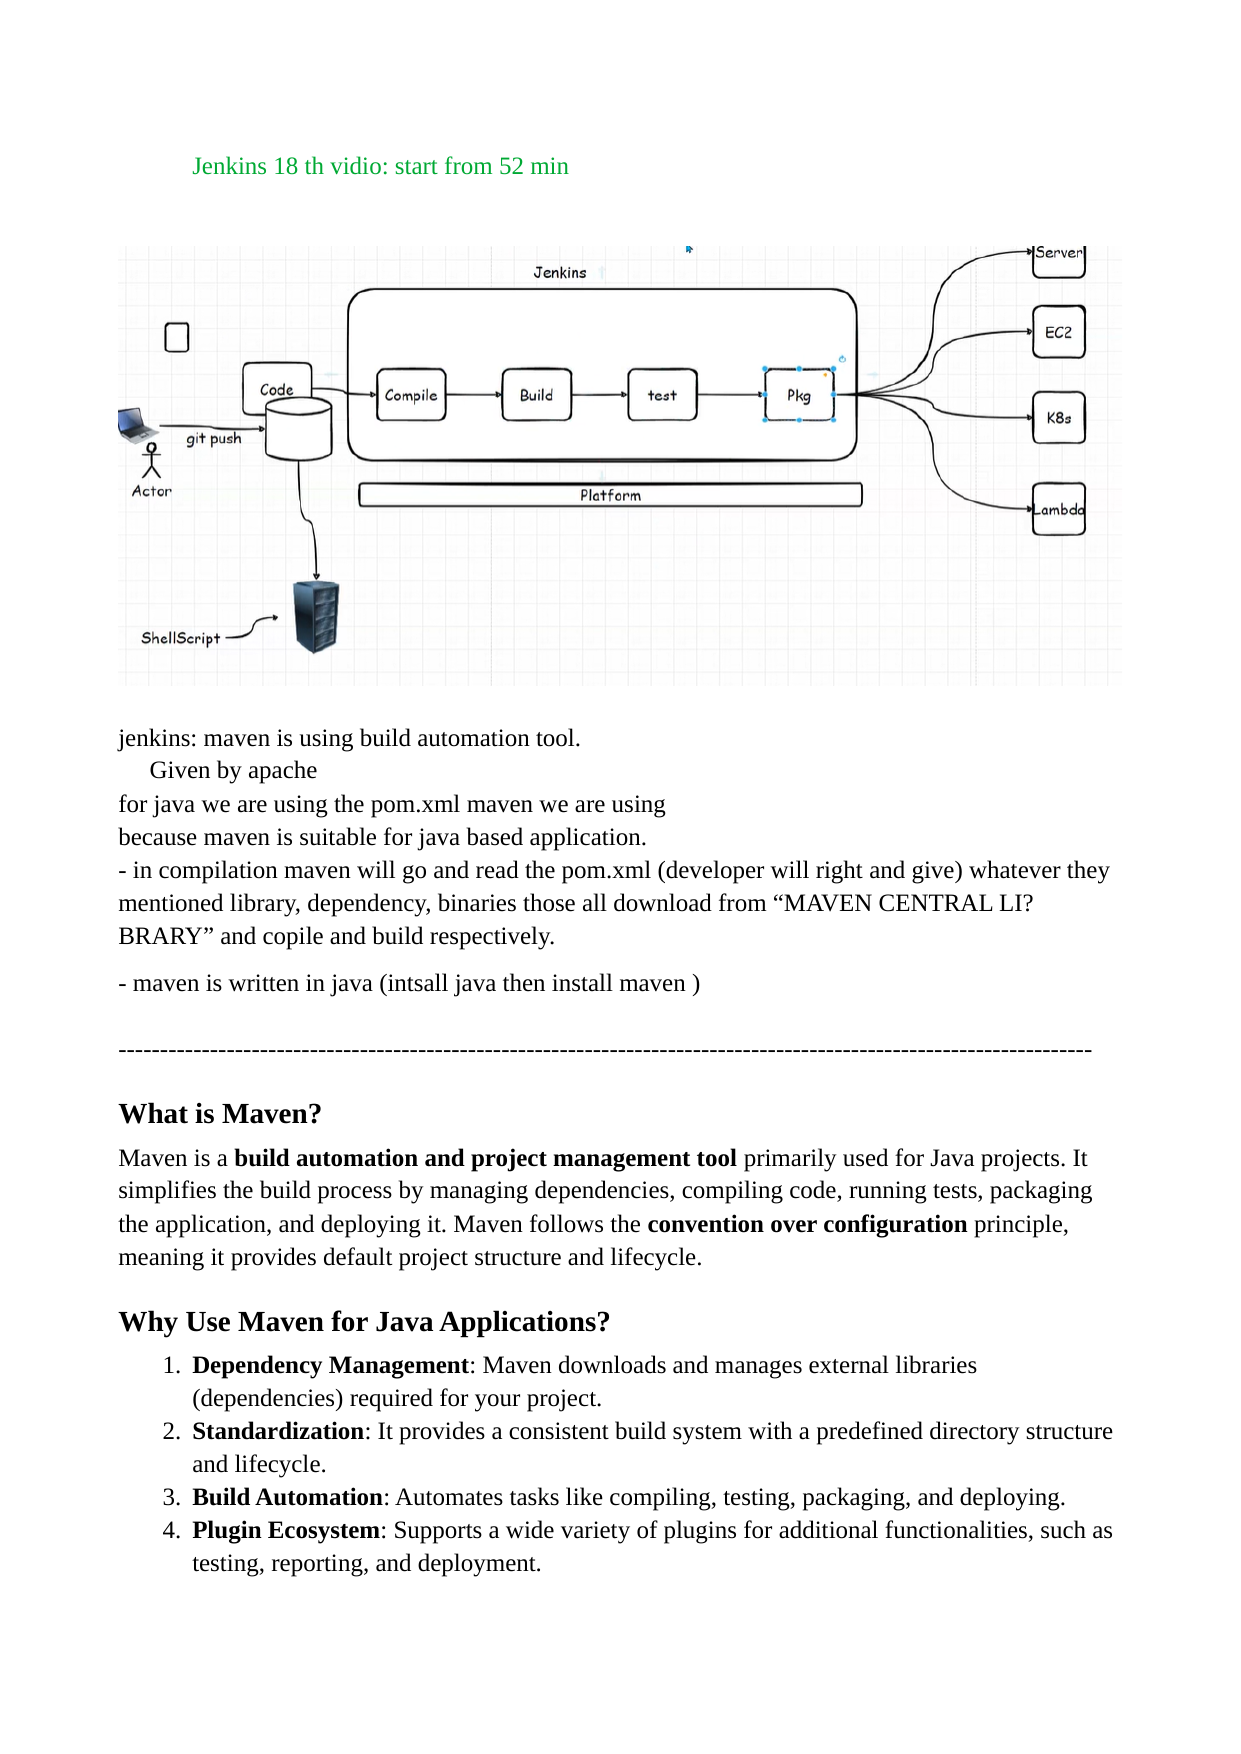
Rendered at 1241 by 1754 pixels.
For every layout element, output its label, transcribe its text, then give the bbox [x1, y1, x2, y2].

subtitle Why Use Maven for Java Applications? [118, 1304, 1122, 1337]
list Jenkins 18 th vidio: start from 52 min [162, 118, 1122, 180]
picture [118, 246, 1123, 686]
text - maven is written in java (intsall java then install maven ) --------------------------------------------------------------------------------------------------------------------- [118, 968, 1122, 1063]
text jenkins: maven is using build automation tool. Given by apache for java we are using the pom.xml maven we are using because maven is suitable for java based application. - in compilation maven will go and read the pom.xml (developer will right and give) whatever they mentioned library, dependency, binaries those all download from “MAVEN CENTRAL LI?BRARY” and copile and build respectively. [118, 686, 1122, 949]
list Dependency Management: Maven downloads and manages external libraries (dependencies) required for your project. [162, 1350, 1122, 1412]
list Plugin Ecosystem: Supports a wide variety of plugins for additional functionalities, such as testing, reporting, and deployment. [162, 1515, 1122, 1577]
list Build Automation: Automates tasks like compiling, testing, packaging, and deploying. [162, 1482, 1122, 1511]
list Standardization: It provides a consistent build system with a predefined directory structure and lifecycle. [162, 1416, 1122, 1478]
subtitle What is Maven? [118, 1097, 1122, 1130]
text Maven is a build automation and project management tool primarily used for Java projects. It simplifies the build process by managing dependencies, compiling code, running tests, packaging the application, and deploying it. Maven follows the convention over configuration principle, meaning it provides default project structure and lifecycle. [118, 1143, 1122, 1270]
